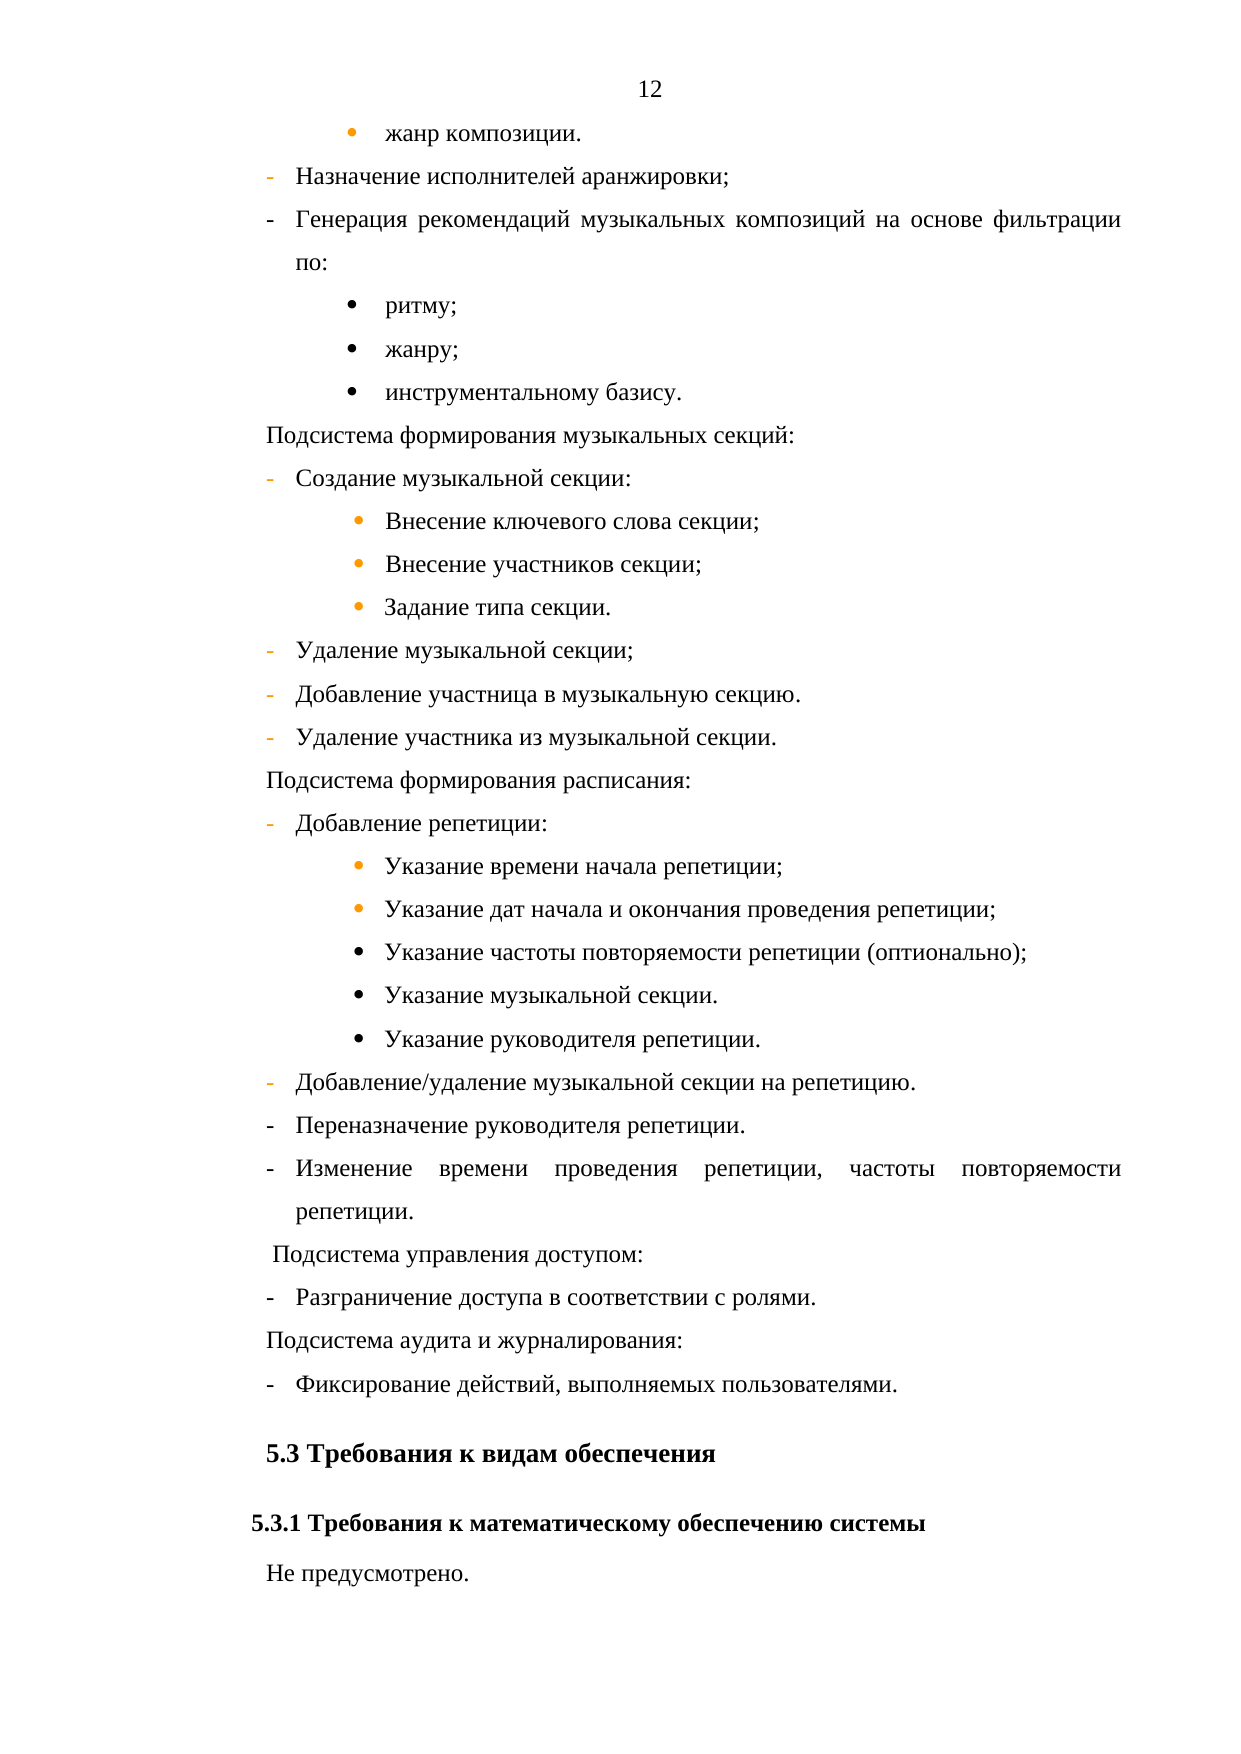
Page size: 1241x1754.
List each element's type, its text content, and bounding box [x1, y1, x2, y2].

list Указание частоты повторяемости репетиции (оптионально); [354, 937, 1122, 966]
list Назначение исполнителей аранжировки; [266, 161, 1122, 190]
text Подсистема управления доступом: [177, 1239, 1122, 1268]
list Указание времени начала репетиции; [354, 851, 1122, 880]
list Удаление музыкальной секции; [266, 636, 1122, 664]
list жанр композиции. [348, 118, 1122, 147]
text Не предусмотрено. [177, 1558, 1122, 1587]
text Подсистема аудита и журналирования: [177, 1326, 1122, 1354]
list Изменение времени проведения репетиции, частоты повторяемости репетиции. [266, 1153, 1122, 1225]
list Переназначение руководителя репетиции. [266, 1110, 1122, 1139]
subtitle Требования к видам обеспечения [266, 1437, 1122, 1468]
list Указание музыкальной секции. [354, 981, 1122, 1009]
list Добавление/удаление музыкальной секции на репетицию. [266, 1067, 1122, 1096]
list Фиксирование действий, выполняемых пользователями. [266, 1369, 1122, 1397]
text Подсистема формирования музыкальных секций: [177, 420, 1122, 449]
subtitle Требования к математическому обеспечению системы [251, 1508, 1122, 1537]
list Указание дат начала и окончания проведения репетиции; [354, 894, 1122, 923]
list Внесение участников секции; [354, 549, 1122, 578]
text Подсистема формирования расписания: [177, 765, 1122, 794]
list Указание руководителя репетиции. [354, 1024, 1122, 1052]
list Внесение ключевого слова секции; [354, 506, 1122, 535]
list Задание типа секции. [354, 592, 1122, 621]
list Удаление участника из музыкальной секции. [266, 722, 1122, 751]
list ритму; [348, 291, 1122, 319]
list инструментальному базису. [348, 377, 1122, 406]
list жанру; [348, 334, 1122, 362]
list Добавление участница в музыкальную секцию. [266, 679, 1122, 707]
list Генерация рекомендаций музыкальных композиций на основе фильтрации по: [266, 204, 1122, 276]
list Добавление репетиции: [266, 808, 1122, 837]
list Разграничение доступа в соответствии с ролями. [266, 1282, 1122, 1311]
list Создание музыкальной секции: [266, 463, 1122, 492]
